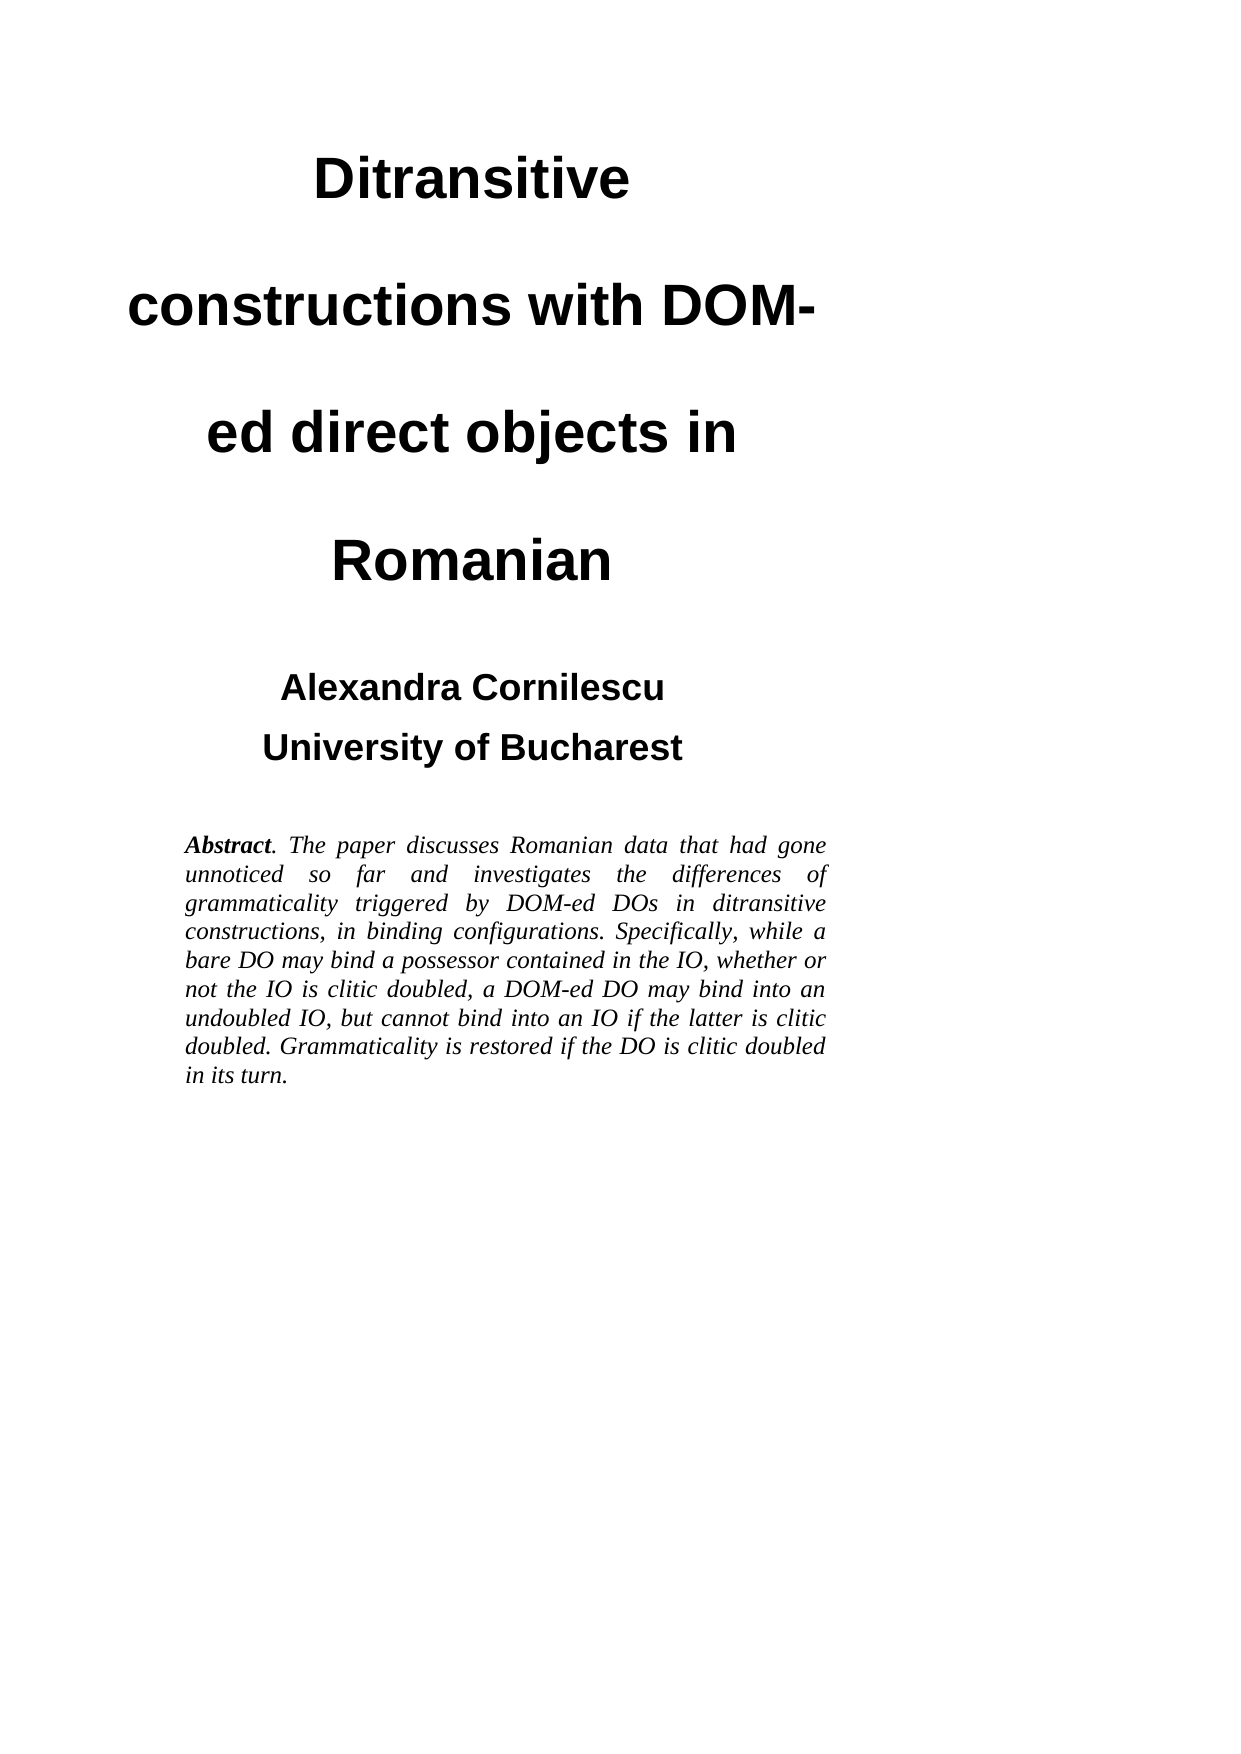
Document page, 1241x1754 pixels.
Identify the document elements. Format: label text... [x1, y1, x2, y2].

text University of Bucharest [118, 725, 827, 768]
text Alexandra Cornilescu [118, 665, 827, 708]
text Abstract. The paper discusses Romanian data that had gone unnoticed so far and investigates the differences of grammaticality triggered by DOM-ed DOs in ditransitive constructions, in binding configurations. Specifically, while a bare DO may bind a possessor contained in the IO, whether or not the IO is clitic doubled, a DOM-ed DO may bind into an undoubled IO, but cannot bind into an IO if the latter is clitic doubled. Grammaticality is restored if the DO is clitic doubled in its turn. [185, 830, 827, 1089]
title Ditransitive constructions with DOM-ed direct objects in Romanian [118, 143, 827, 653]
